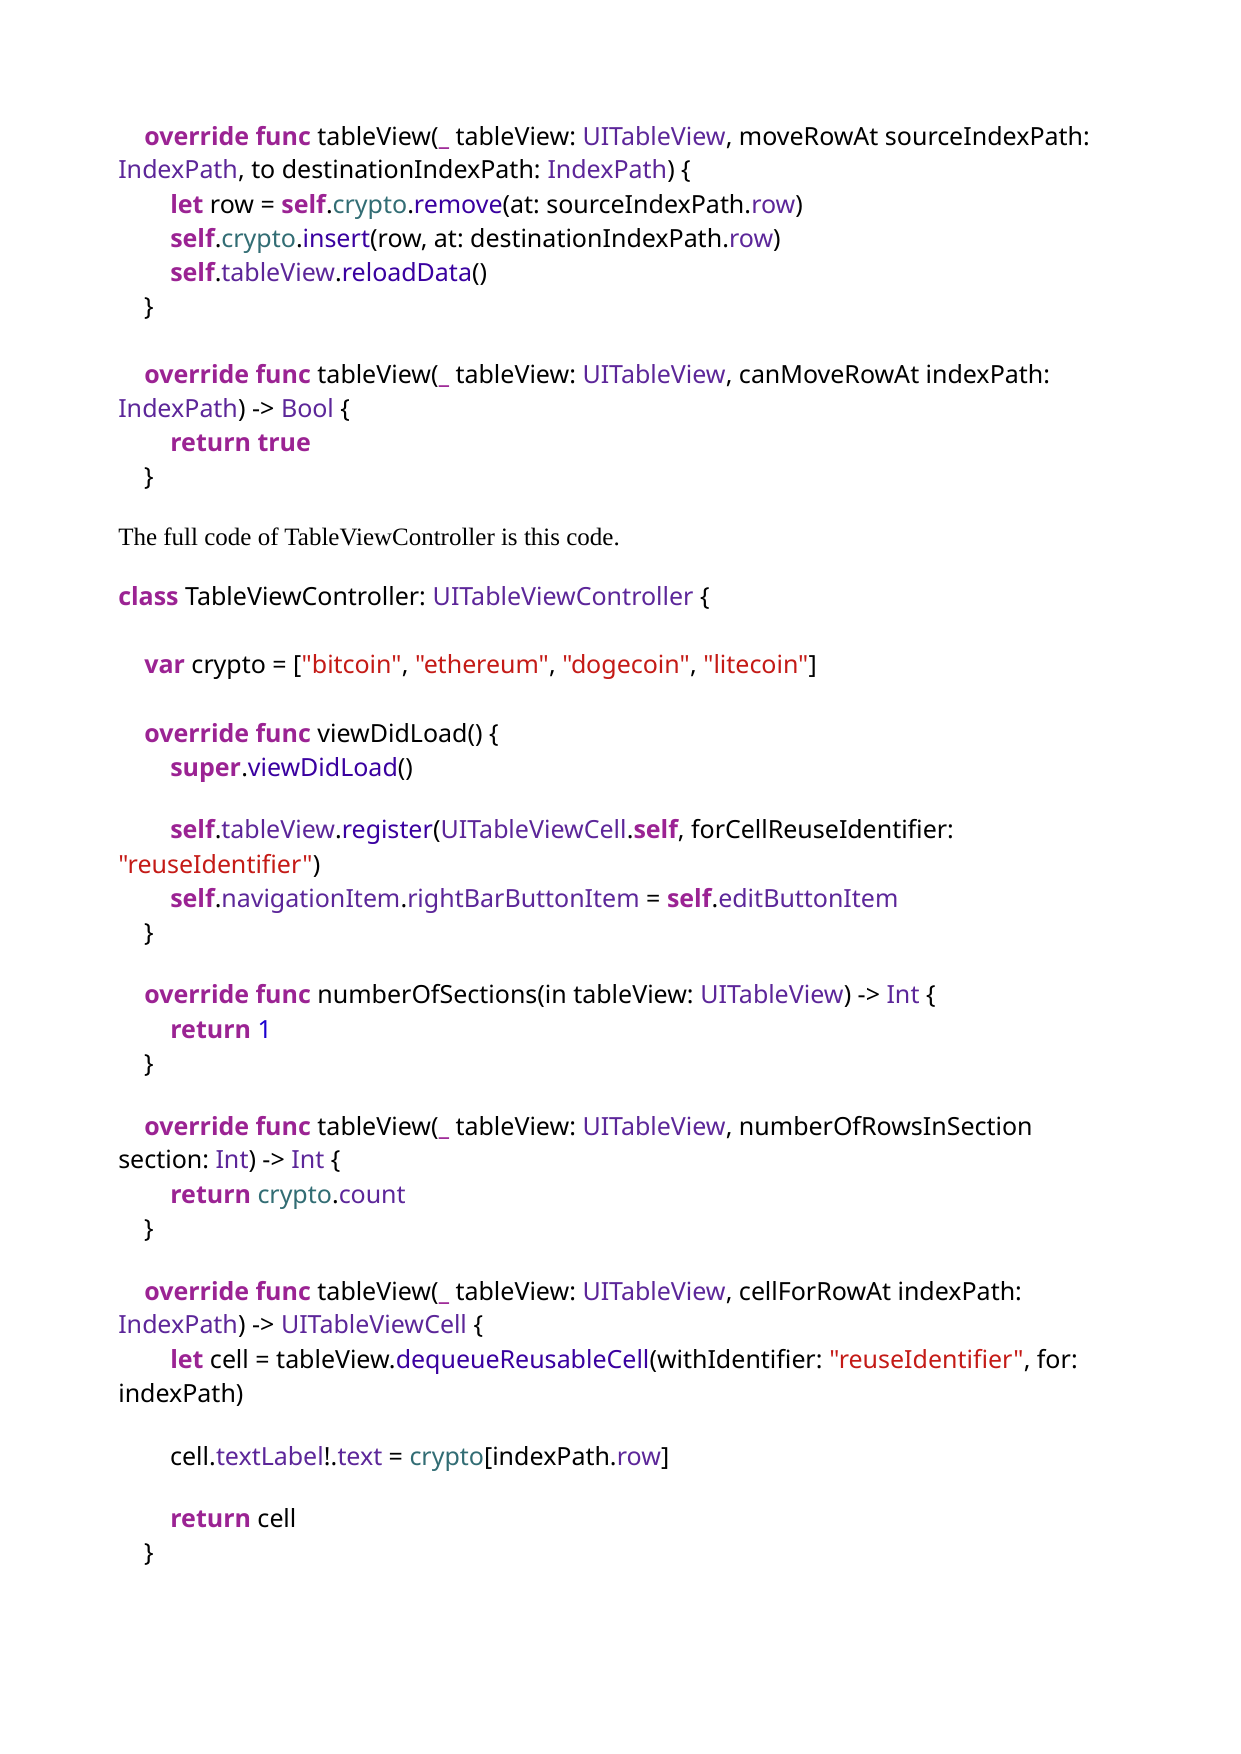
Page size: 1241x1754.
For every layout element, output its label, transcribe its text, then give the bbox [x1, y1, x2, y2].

text let row = self.crypto.remove(at: sourceIndexPath.row) [118, 186, 1122, 220]
text self.navigationItem.rightBarButtonItem = self.editButtonItem [118, 880, 1122, 914]
text super.viewDidLoad() [118, 749, 1122, 783]
text self.tableView.register(UITableViewCell.self, forCellReuseIdentifier: "reuseIdentifier") [118, 812, 1122, 880]
text override func viewDidLoad() { [118, 715, 1122, 749]
text } [118, 1535, 1122, 1569]
text class TableViewController: UITableViewController { [118, 579, 1122, 613]
text } [118, 914, 1122, 948]
text } [118, 1045, 1122, 1079]
text override func tableView(_ tableView: UITableView, canMoveRowAt indexPath: IndexPath) -> Bool { [118, 357, 1122, 425]
text } [118, 459, 1122, 493]
text The full code of TableViewController is this code. [118, 522, 1122, 550]
text override func tableView(_ tableView: UITableView, cellForRowAt indexPath: IndexPath) -> UITableViewCell { [118, 1273, 1122, 1341]
text let cell = tableView.dequeueReusableCell(withIdentifier: "reuseIdentifier", for: indexPath) [118, 1341, 1122, 1409]
text var crypto = ["bitcoin", "ethereum", "dogecoin", "litecoin"] [118, 647, 1122, 681]
text self.crypto.insert(row, at: destinationIndexPath.row) [118, 220, 1122, 254]
text override func tableView(_ tableView: UITableView, moveRowAt sourceIndexPath: IndexPath, to destinationIndexPath: IndexPath) { [118, 118, 1122, 186]
text override func tableView(_ tableView: UITableView, numberOfRowsInSection section: Int) -> Int { [118, 1108, 1122, 1176]
text } [118, 1210, 1122, 1244]
text self.tableView.reloadData() [118, 254, 1122, 288]
text return crypto.count [118, 1176, 1122, 1210]
text cell.textLabel!.text = crypto[indexPath.row] [118, 1438, 1122, 1472]
text } [118, 288, 1122, 322]
text return cell [118, 1501, 1122, 1535]
text return 1 [118, 1011, 1122, 1045]
text override func numberOfSections(in tableView: UITableView) -> Int { [118, 977, 1122, 1011]
text return true [118, 425, 1122, 459]
